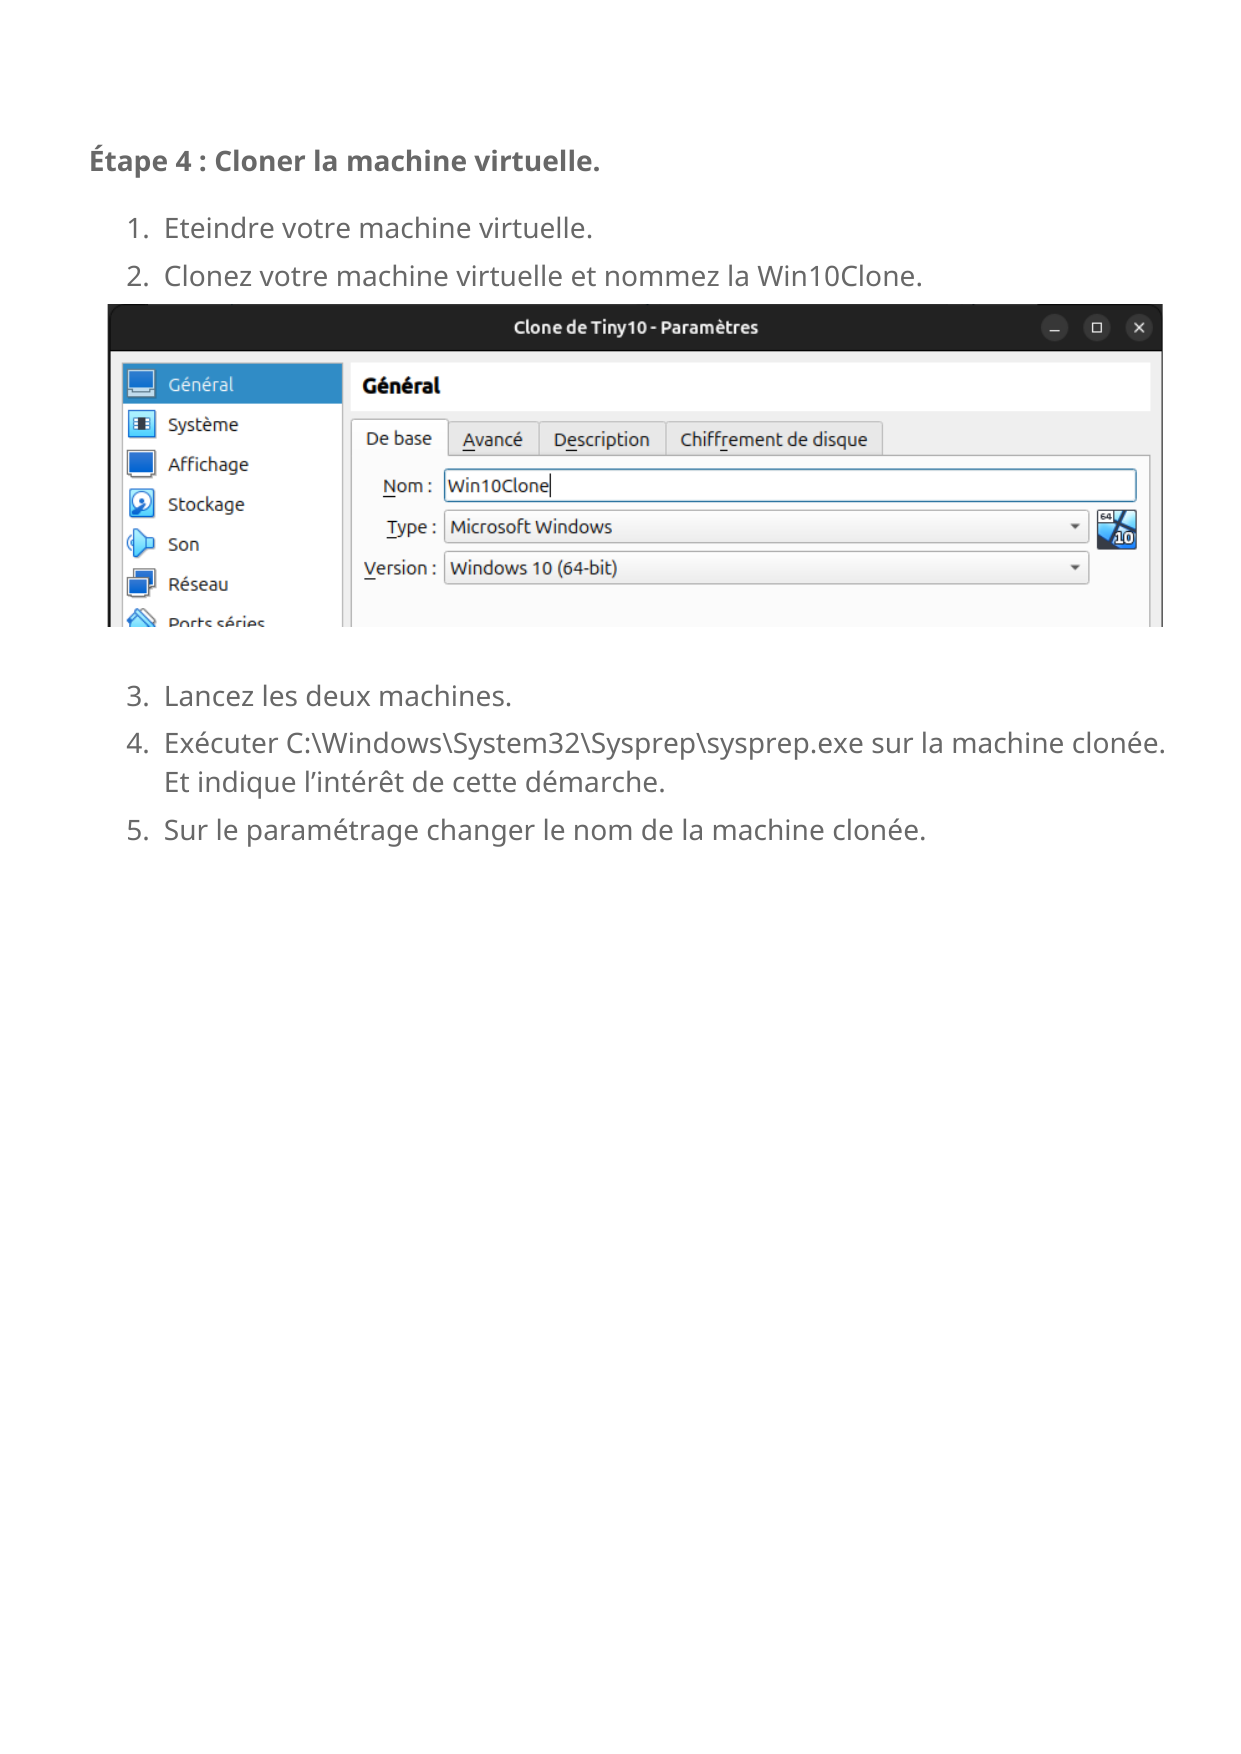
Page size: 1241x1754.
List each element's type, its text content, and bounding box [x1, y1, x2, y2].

list Eteindre votre machine virtuelle. [126, 209, 1181, 247]
text Étape 4 : Cloner la machine virtuelle. [89, 141, 1181, 180]
list Exécuter C:\Windows\System32\Sysprep\sysprep.exe sur la machine clonée. Et indique l’intérêt de cette démarche. [126, 724, 1181, 801]
list Sur le paramétrage changer le nom de la machine clonée. [126, 810, 1181, 848]
list Lancez les deux machines. [126, 676, 1181, 714]
picture [107, 304, 1163, 627]
list Clonez votre machine virtuelle et nommez la Win10Clone. [126, 257, 1181, 295]
